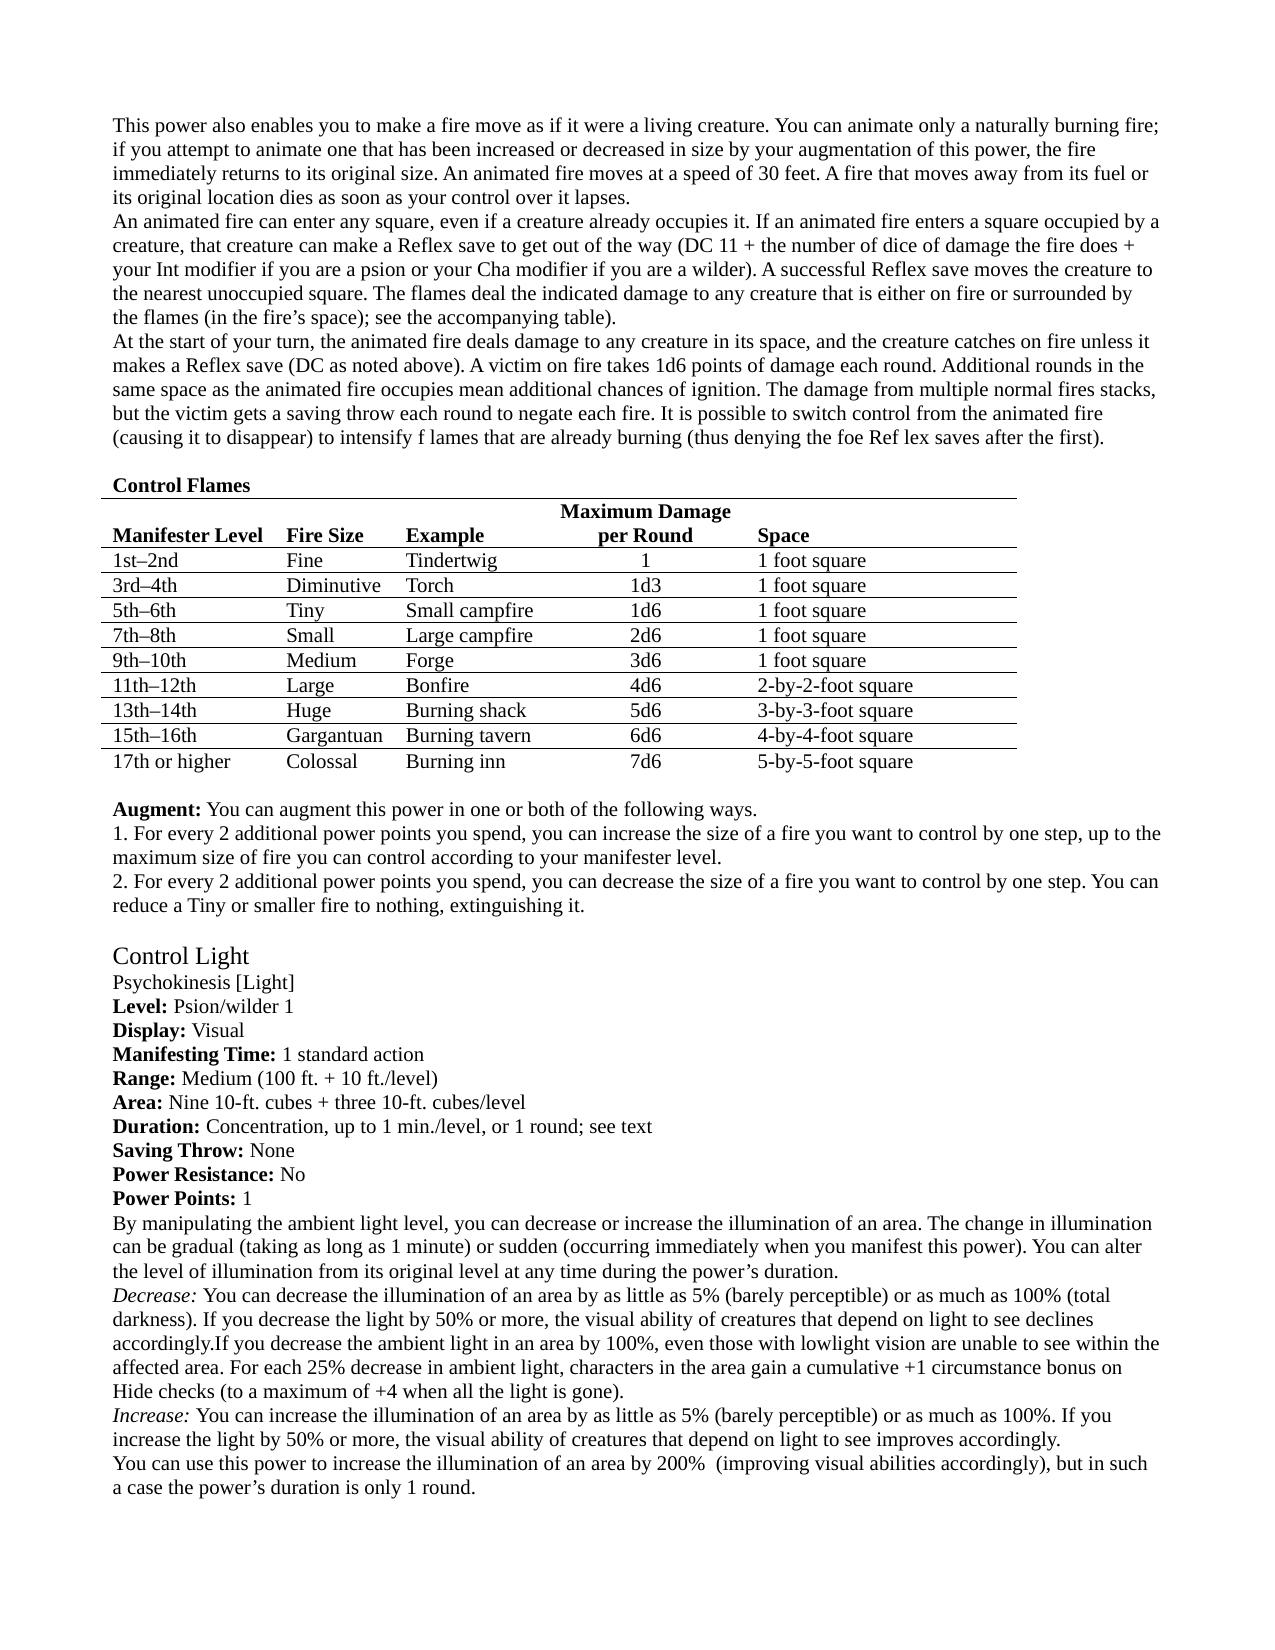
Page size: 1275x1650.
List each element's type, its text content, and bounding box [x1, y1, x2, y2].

table_cell 4d6 [545, 673, 746, 697]
table_cell Bonfire [394, 673, 545, 697]
table_cell Burning inn [394, 749, 545, 773]
table_cell 11th–12th [101, 673, 275, 697]
text Duration: Concentration, up to 1 min./level, or 1 round; see text [112, 1114, 1162, 1138]
text Augment: You can augment this power in one or both of the following ways. [112, 797, 1162, 821]
text Display: Visual [112, 1018, 1162, 1042]
table_cell Torch [394, 573, 545, 597]
table_cell 9th–10th [101, 648, 275, 672]
text 1. For every 2 additional power points you spend, you can increase the size of a fire you want to control by one step, up to the maximum size of fire you can control according to your manifester level. [112, 821, 1162, 869]
table_cell Burning shack [394, 698, 545, 722]
table_cell 1d3 [545, 573, 746, 597]
table_cell 7th–8th [101, 623, 275, 647]
table_cell 1st–2nd [101, 548, 275, 572]
table_cell Tindertwig [394, 548, 545, 572]
text Power Points: 1 [112, 1186, 1162, 1210]
table_cell 2-by-2-foot square [746, 673, 1017, 697]
text By manipulating the ambient light level, you can decrease or increase the illumination of an area. The change in illumination can be gradual (taking as long as 1 minute) or sudden (occurring immediately when you manifest this power). You can alter the level of illumination from its original level at any time during the power’s duration. [112, 1210, 1162, 1283]
text Psychokinesis [Light] [112, 970, 1162, 994]
table_cell Manifester Level [101, 499, 275, 547]
table_cell 1 [545, 548, 746, 572]
table_cell Medium [275, 648, 394, 672]
text Decrease: You can decrease the illumination of an area by as little as 5% (barely perceptible) or as much as 100% (total darkness). If you decrease the light by 50% or more, the visual ability of creatures that depend on light to see declines accordingly.If you decrease the ambient light in an area by 100%, even those with lowlight vision are unable to see within the affected area. For each 25% decrease in ambient light, characters in the area gain a cumulative +1 circumstance bonus on Hide checks (to a maximum of +4 when all the light is gone). [112, 1283, 1162, 1403]
table_cell Large [275, 673, 394, 697]
text Manifesting Time: 1 standard action [112, 1042, 1162, 1066]
table_cell 7d6 [545, 749, 746, 773]
table_cell Forge [394, 648, 545, 672]
table_cell Colossal [275, 749, 394, 773]
table_cell 17th or higher [101, 749, 275, 773]
text Area: Nine 10-ft. cubes + three 10-ft. cubes/level [112, 1090, 1162, 1114]
text 2. For every 2 additional power points you spend, you can decrease the size of a fire you want to control by one step. You can reduce a Tiny or smaller fire to nothing, extinguishing it. [112, 869, 1162, 917]
table_cell Huge [275, 698, 394, 722]
table_cell 1 foot square [746, 573, 1017, 597]
table_cell 5d6 [545, 698, 746, 722]
text Range: Medium (100 ft. + 10 ft./level) [112, 1066, 1162, 1090]
table_cell 15th–16th [101, 724, 275, 747]
table_cell Burning tavern [394, 724, 545, 747]
table_cell Small campfire [394, 598, 545, 622]
table_cell 1 foot square [746, 548, 1017, 572]
text An animated fire can enter any square, even if a creature already occupies it. If an animated fire enters a square occupied by a creature, that creature can make a Reflex save to get out of the way (DC 11 + the number of dice of damage the fire does + your Int modifier if you are a psion or your Cha modifier if you are a wilder). A successful Reflex save moves the creature to the nearest unoccupied square. The flames deal the indicated damage to any creature that is either on fire or surrounded by the flames (in the fire’s space); see the accompanying table). [112, 209, 1162, 329]
table_cell 3rd–4th [101, 573, 275, 597]
table_cell Maximum Damage per Round [545, 499, 746, 547]
table_cell 13th–14th [101, 698, 275, 722]
text Power Resistance: No [112, 1162, 1162, 1186]
table_cell 4-by-4-foot square [746, 724, 1017, 747]
subtitle Control Light [112, 941, 1162, 970]
text At the start of your turn, the animated fire deals damage to any creature in its space, and the creature catches on fire unless it makes a Reflex save (DC as noted above). A victim on fire takes 1d6 points of damage each round. Additional rounds in the same space as the animated fire occupies mean additional chances of ignition. The damage from multiple normal fires stacks, but the victim gets a saving throw each round to negate each fire. It is possible to switch control from the animated fire (causing it to disappear) to intensify f lames that are already burning (thus denying the foe Ref lex saves after the first). [112, 329, 1162, 449]
table_cell 2d6 [545, 623, 746, 647]
table_cell Example [394, 499, 545, 547]
table_header Control Flames [101, 474, 1017, 497]
table_cell 6d6 [545, 724, 746, 747]
text This power also enables you to make a fire move as if it were a living creature. You can animate only a naturally burning fire; if you attempt to animate one that has been increased or decreased in size by your augmentation of this power, the fire immediately returns to its original size. An animated fire moves at a speed of 30 feet. A fire that moves away from its fuel or its original location dies as soon as your control over it lapses. [112, 112, 1162, 209]
table_cell 1d6 [545, 598, 746, 622]
table_cell 3d6 [545, 648, 746, 672]
table_cell 1 foot square [746, 623, 1017, 647]
table_cell Space [746, 499, 1017, 547]
table_cell 1 foot square [746, 598, 1017, 622]
text You can use this power to increase the illumination of an area by 200% (improving visual abilities accordingly), but in such a case the power’s duration is only 1 round. [112, 1451, 1162, 1499]
table_cell 5-by-5-foot square [746, 749, 1017, 773]
table_cell 5th–6th [101, 598, 275, 622]
table_cell Gargantuan [275, 724, 394, 747]
table_cell Diminutive [275, 573, 394, 597]
table_cell 3-by-3-foot square [746, 698, 1017, 722]
text Increase: You can increase the illumination of an area by as little as 5% (barely perceptible) or as much as 100%. If you increase the light by 50% or more, the visual ability of creatures that depend on light to see improves accordingly. [112, 1403, 1162, 1451]
text Saving Throw: None [112, 1138, 1162, 1162]
text Level: Psion/wilder 1 [112, 994, 1162, 1018]
table_cell Tiny [275, 598, 394, 622]
table_cell Fine [275, 548, 394, 572]
table_cell Small [275, 623, 394, 647]
table_cell Fire Size [275, 499, 394, 547]
table_cell Large campfire [394, 623, 545, 647]
table_cell 1 foot square [746, 648, 1017, 672]
